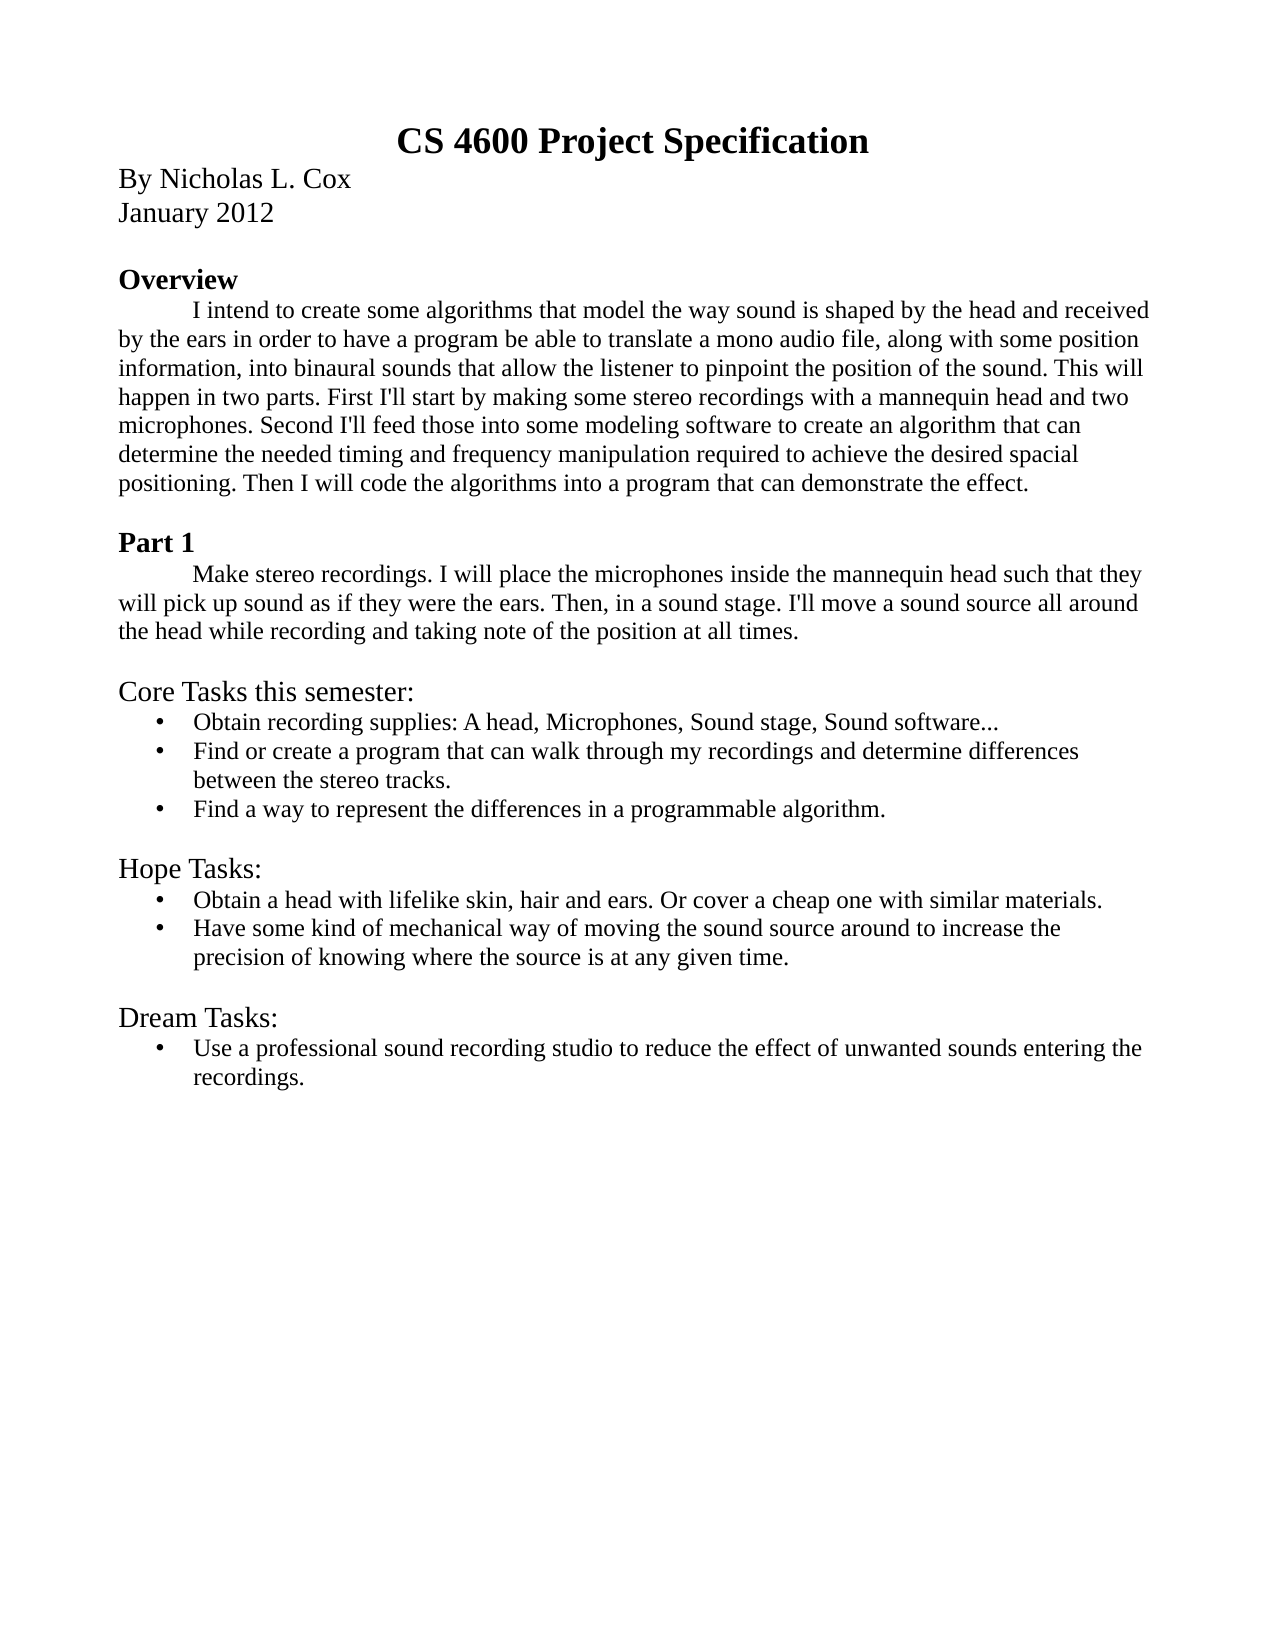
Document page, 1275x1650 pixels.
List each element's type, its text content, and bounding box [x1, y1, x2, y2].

list Find or create a program that can walk through my recordings and determine differences between the stereo tracks. [156, 736, 1157, 794]
text CS 4600 Project Specification [118, 118, 1157, 161]
list Obtain a head with lifelike skin, hair and ears. Or cover a cheap one with similar materials. [156, 885, 1157, 913]
text Hope Tasks: [118, 851, 1157, 885]
text I intend to create some algorithms that model the way sound is shaped by the head and received by the ears in order to have a program be able to translate a mono audio file, along with some position information, into binaural sounds that allow the listener to pinpoint the position of the sound. This will happen in two parts. First I'll start by making some stereo recordings with a mannequin head and two microphones. Second I'll feed those into some modeling software to create an algorithm that can determine the needed timing and frequency manipulation required to achieve the desired spacial positioning. Then I will code the algorithms into a program that can demonstrate the effect. [118, 295, 1157, 497]
text Overview [118, 262, 1157, 295]
text Dream Tasks: [118, 1000, 1157, 1033]
list Use a professional sound recording studio to reduce the effect of unwanted sounds entering the recordings. [156, 1033, 1157, 1091]
list Obtain recording supplies: A head, Microphones, Sound stage, Sound software... [156, 707, 1157, 736]
list Find a way to represent the differences in a programmable algorithm. [156, 794, 1157, 822]
text Part 1 [118, 525, 1157, 559]
text By Nicholas L. Cox [118, 161, 1157, 195]
text January 2012 [118, 195, 1157, 228]
list Have some kind of mechanical way of moving the sound source around to increase the precision of knowing where the source is at any given time. [156, 913, 1157, 971]
text Core Tasks this semester: [118, 674, 1157, 707]
text Make stereo recordings. I will place the microphones inside the mannequin head such that they will pick up sound as if they were the ears. Then, in a sound stage. I'll move a sound source all around the head while recording and taking note of the position at all times. [118, 559, 1157, 645]
